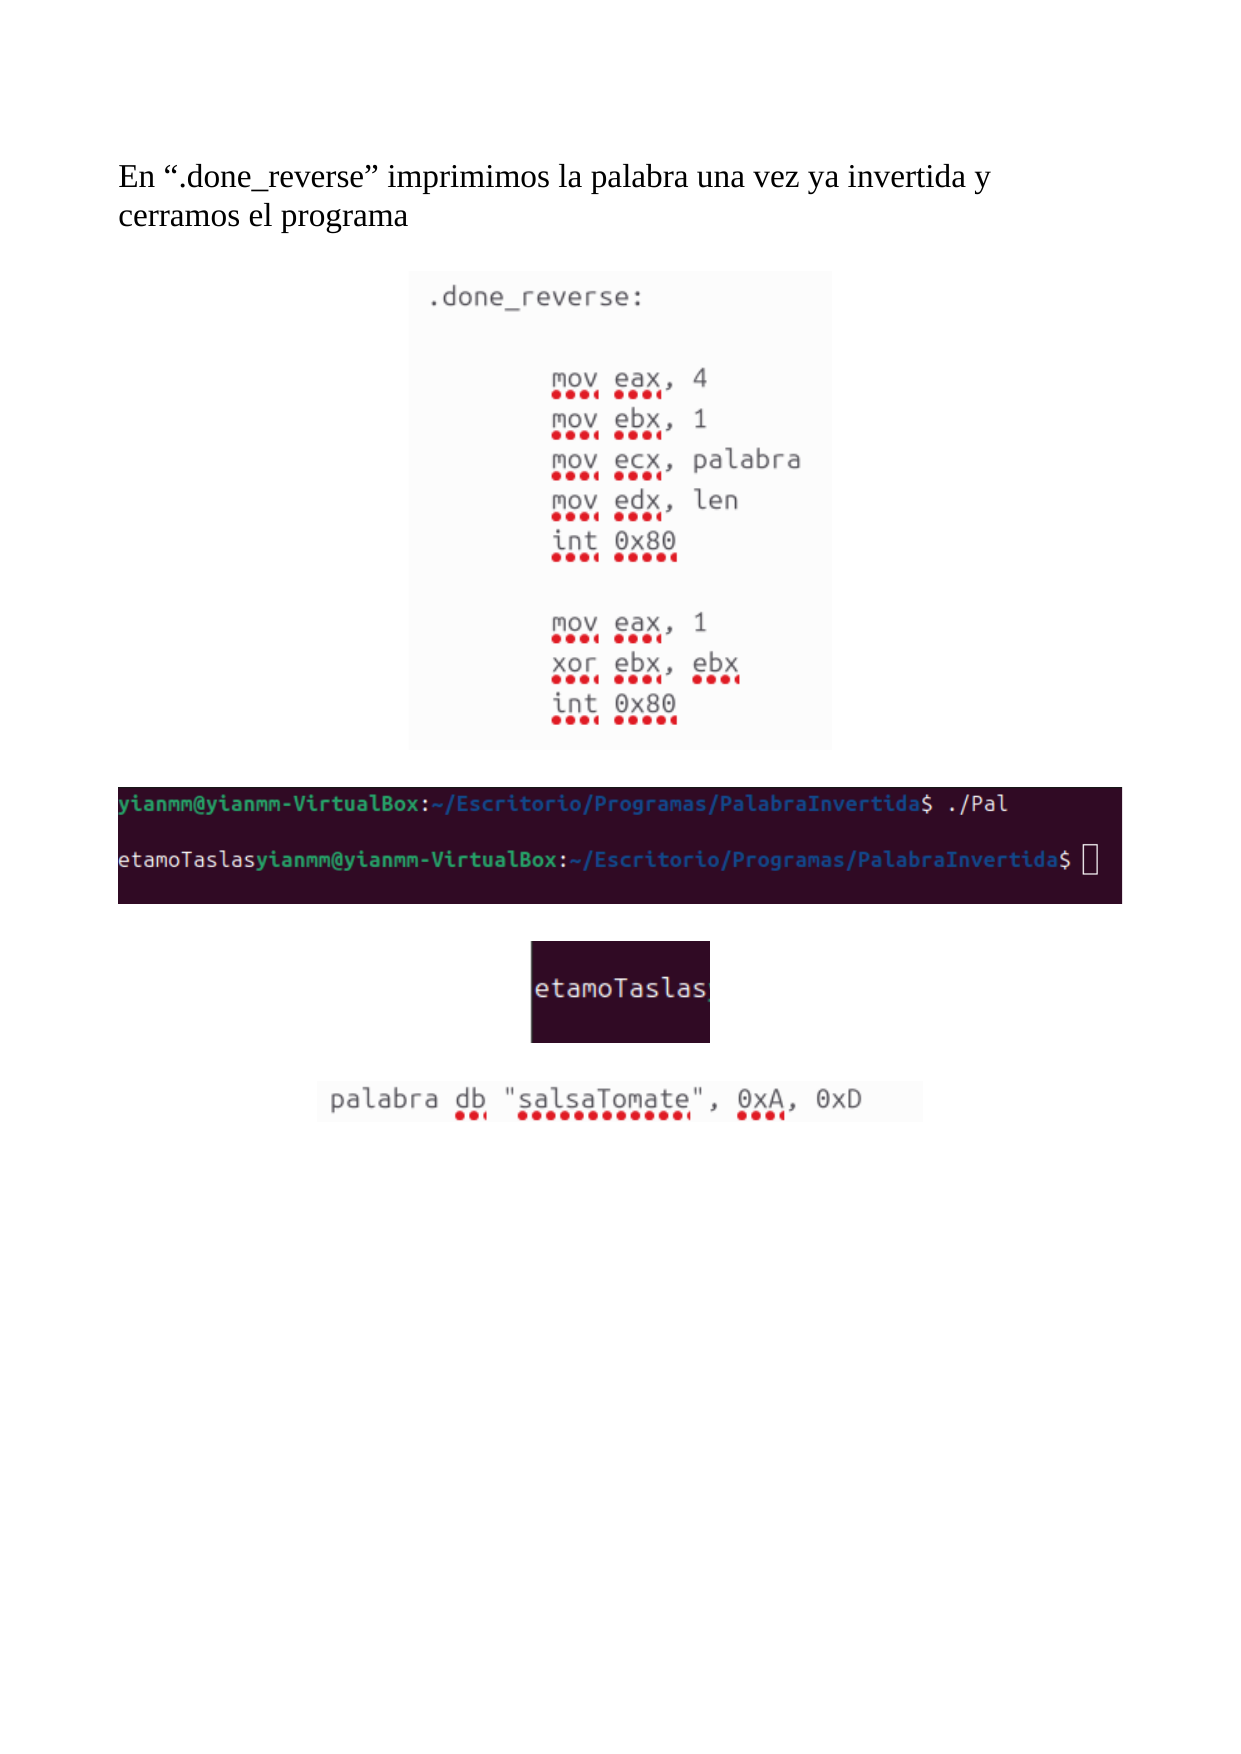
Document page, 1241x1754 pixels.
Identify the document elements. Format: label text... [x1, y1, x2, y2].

picture [530, 941, 710, 1043]
picture [118, 787, 1123, 904]
picture [317, 1081, 924, 1122]
text En “.done_reverse” imprimimos la palabra una vez ya invertida y cerramos el programa [118, 156, 1122, 233]
picture [408, 271, 832, 750]
